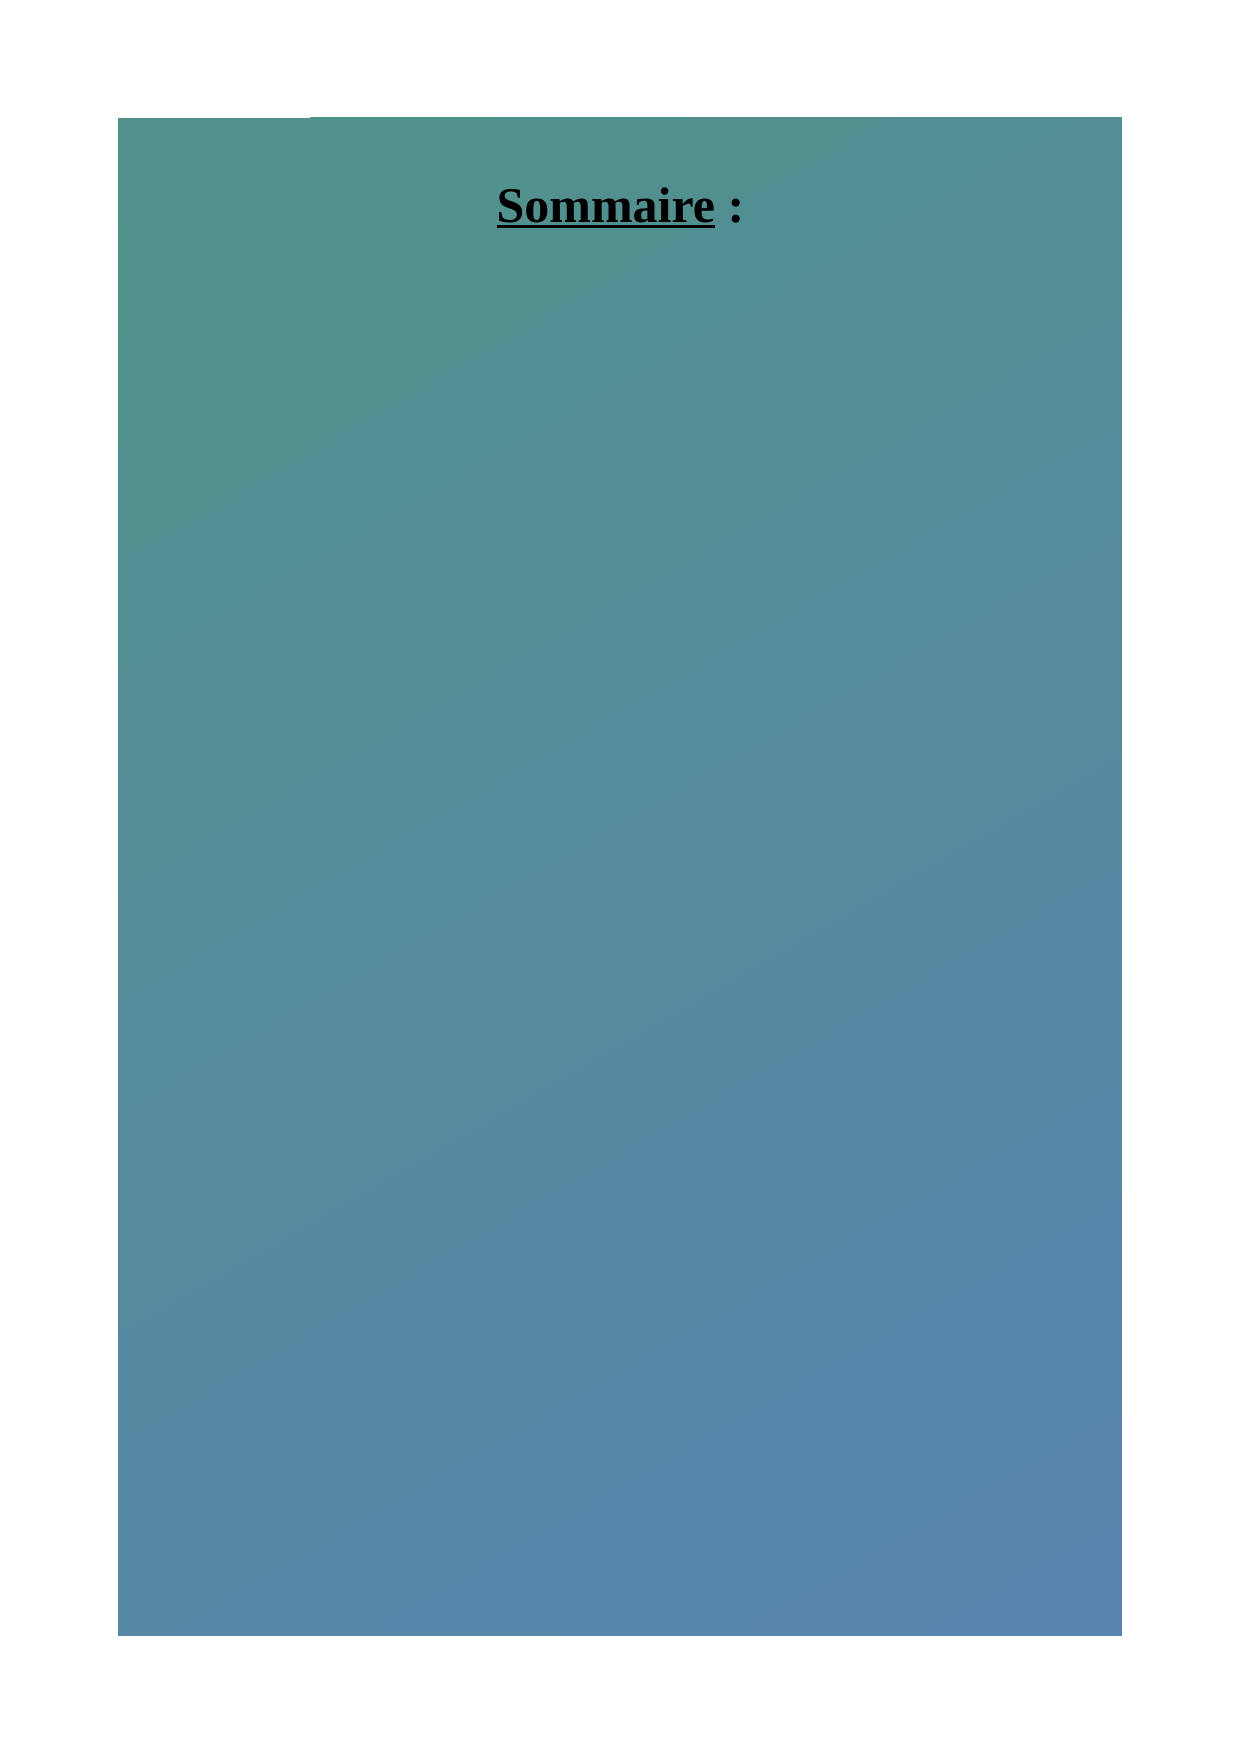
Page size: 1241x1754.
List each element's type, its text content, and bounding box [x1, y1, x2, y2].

text Sommaire : [118, 176, 1122, 233]
